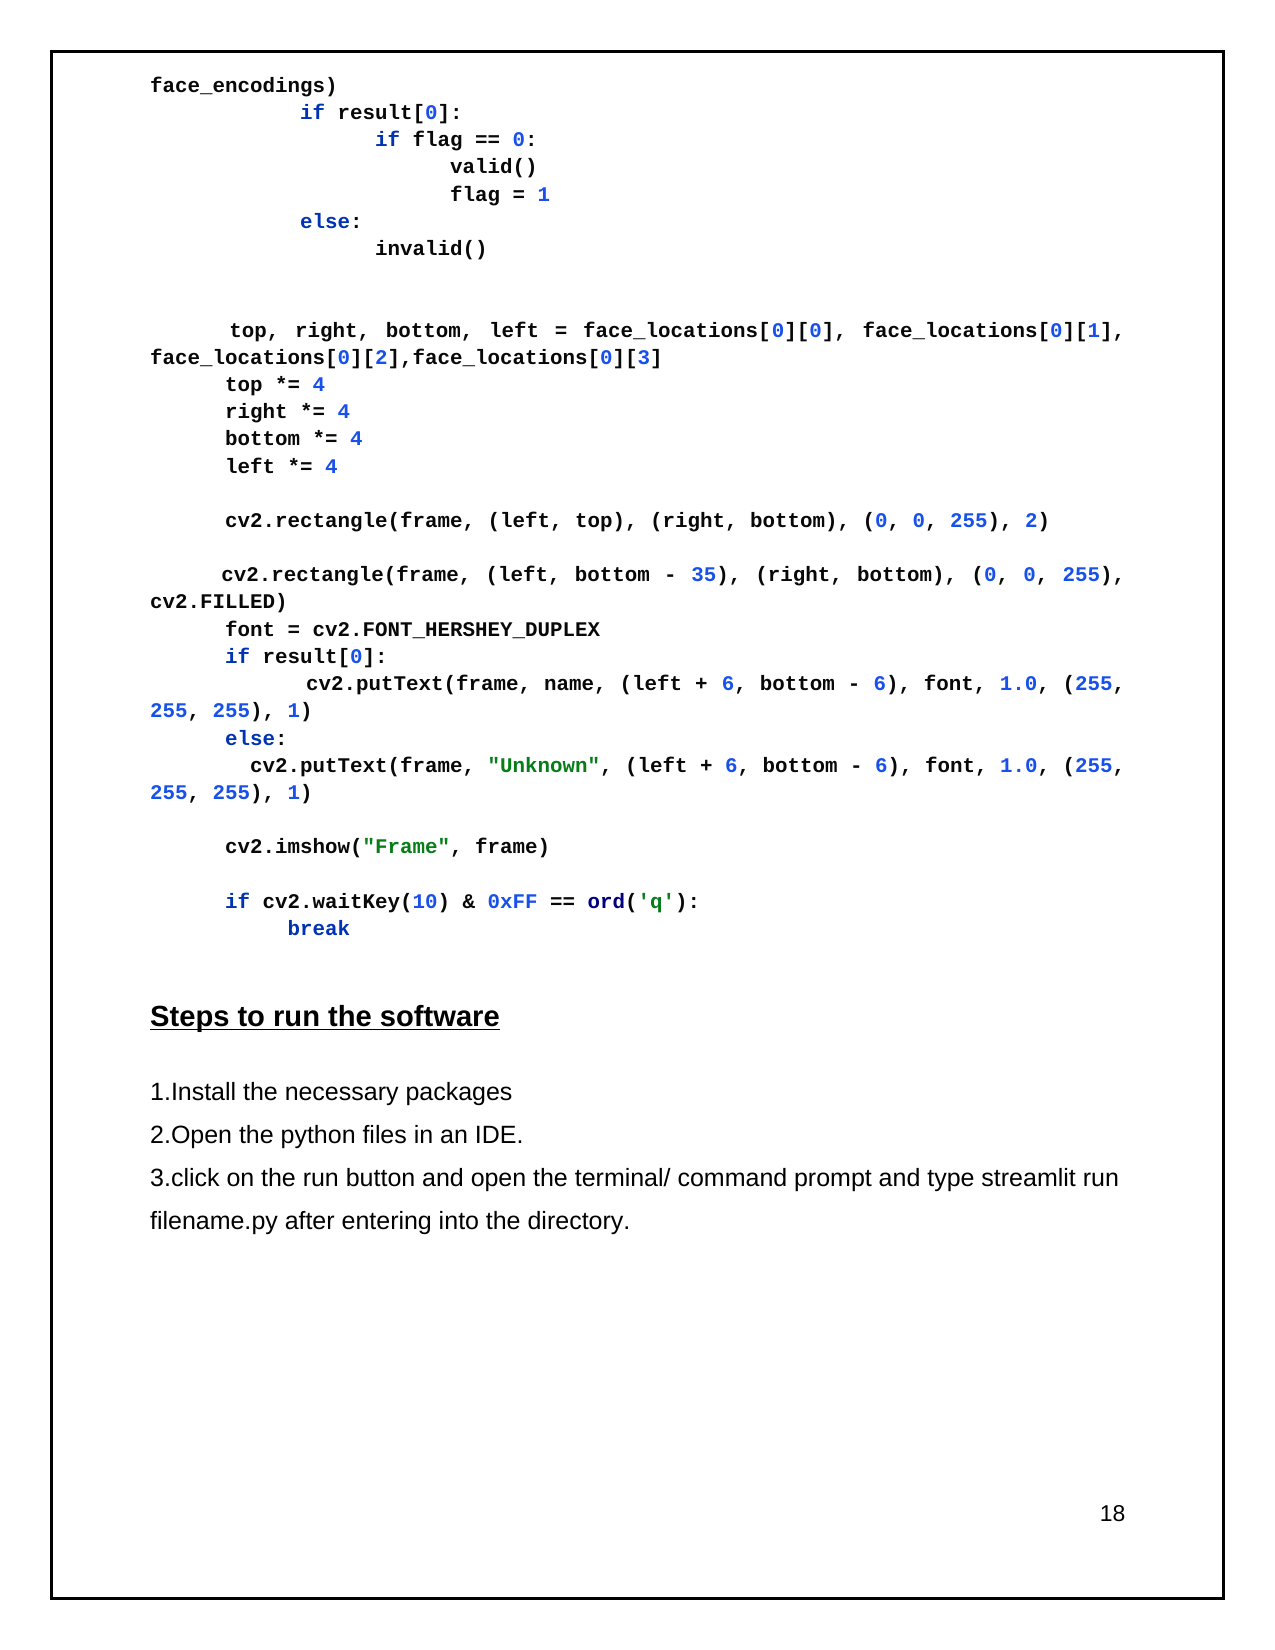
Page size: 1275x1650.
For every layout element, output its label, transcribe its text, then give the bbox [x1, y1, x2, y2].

text if flag == 0: [150, 129, 1125, 153]
text 2.Open the python files in an IDE. [150, 1119, 1125, 1148]
text else: [150, 727, 1125, 751]
text face_encodings) [150, 75, 1125, 99]
text cv2.rectangle(frame, (left, top), (right, bottom), (0, 0, 255), 2) [150, 510, 1125, 534]
text if result[0]: [150, 102, 1125, 126]
text valid() [150, 157, 1125, 180]
text cv2.putText(frame, name, (left + 6, bottom - 6), font, 1.0, (255, 255, 255), 1) [150, 673, 1125, 724]
text cv2.imshow("Frame", frame) [150, 836, 1125, 860]
text if cv2.waitKey(10) & 0xFF == ord('q'): [150, 891, 1125, 914]
text else: [150, 211, 1125, 234]
text font = cv2.FONT_HERSHEY_DUPLEX [150, 619, 1125, 642]
text if result[0]: [150, 646, 1125, 669]
text cv2.rectangle(frame, (left, bottom - 35), (right, bottom), (0, 0, 255), cv2.FILLED) [150, 564, 1125, 615]
text right *= 4 [150, 401, 1125, 425]
text flag = 1 [150, 184, 1125, 207]
text bottom *= 4 [150, 428, 1125, 452]
text top *= 4 [150, 374, 1125, 398]
text top, right, bottom, left = face_locations[0][0], face_locations[0][1], face_locations[0][2],face_locations[0][3] [150, 320, 1125, 371]
text break [150, 918, 1125, 941]
text 3.click on the run button and open the terminal/ command prompt and type streamlit run filename.py after entering into the directory. [150, 1163, 1125, 1234]
text invalid() [150, 238, 1125, 262]
text 1.Install the necessary packages [150, 1076, 1125, 1105]
text Steps to run the software [150, 999, 1125, 1033]
text cv2.putText(frame, "Unknown", (left + 6, bottom - 6), font, 1.0, (255, 255, 255), 1) [150, 755, 1125, 806]
text left *= 4 [150, 456, 1125, 479]
